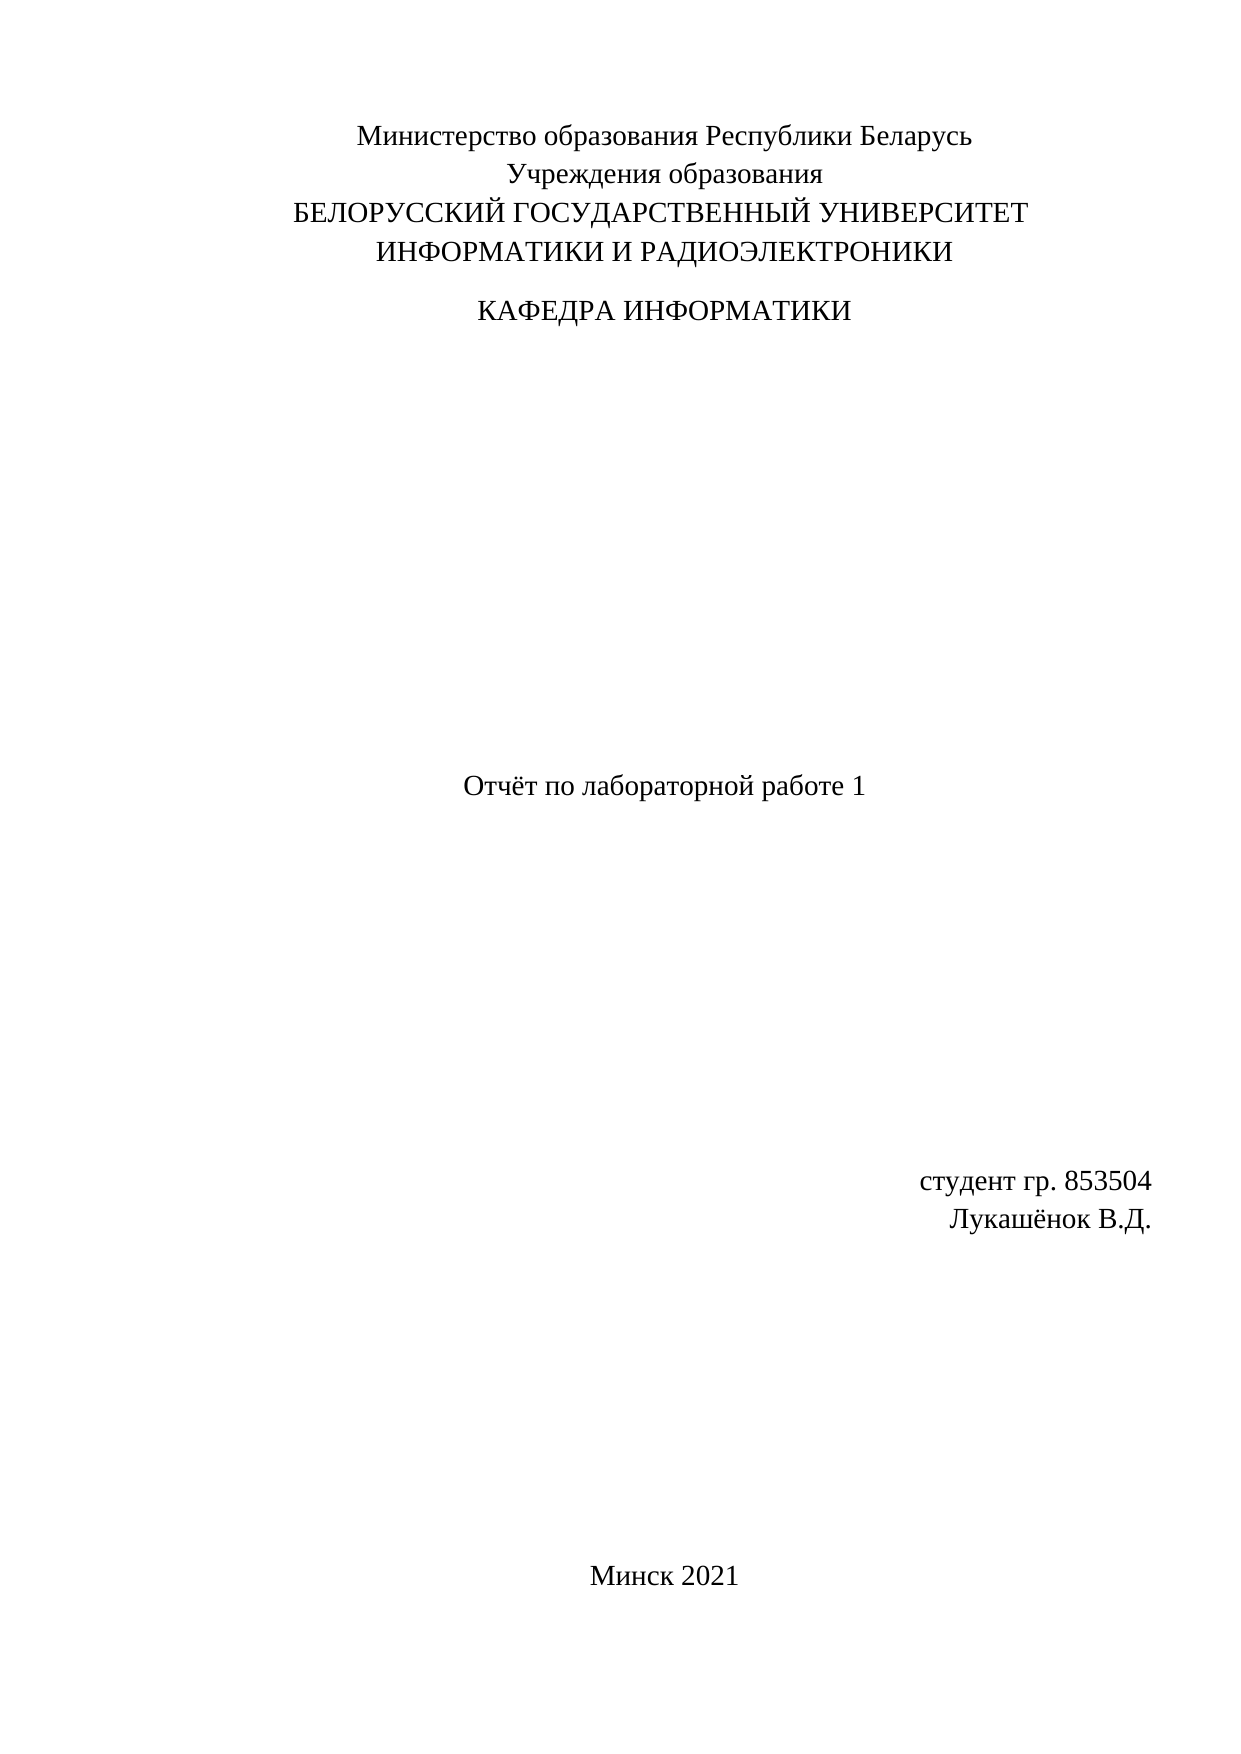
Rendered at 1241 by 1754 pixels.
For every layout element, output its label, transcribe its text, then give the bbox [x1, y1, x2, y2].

text Отчёт по лабораторной работе 1 [177, 768, 1152, 802]
text Минск 2021 [177, 1558, 1152, 1591]
text студент гр. 853504 Лукашёнок В.Д. [177, 1163, 1152, 1235]
text КАФЕДРА ИНФОРМАТИКИ [177, 293, 1152, 327]
text Министерство образования Республики Беларусь Учреждения образования БЕЛОРУССКИЙ ГОСУДАРСТВЕННЫЙ УНИВЕРСИТЕТ ИНФОРМАТИКИ И РАДИОЭЛЕКТРОНИКИ [177, 118, 1152, 267]
